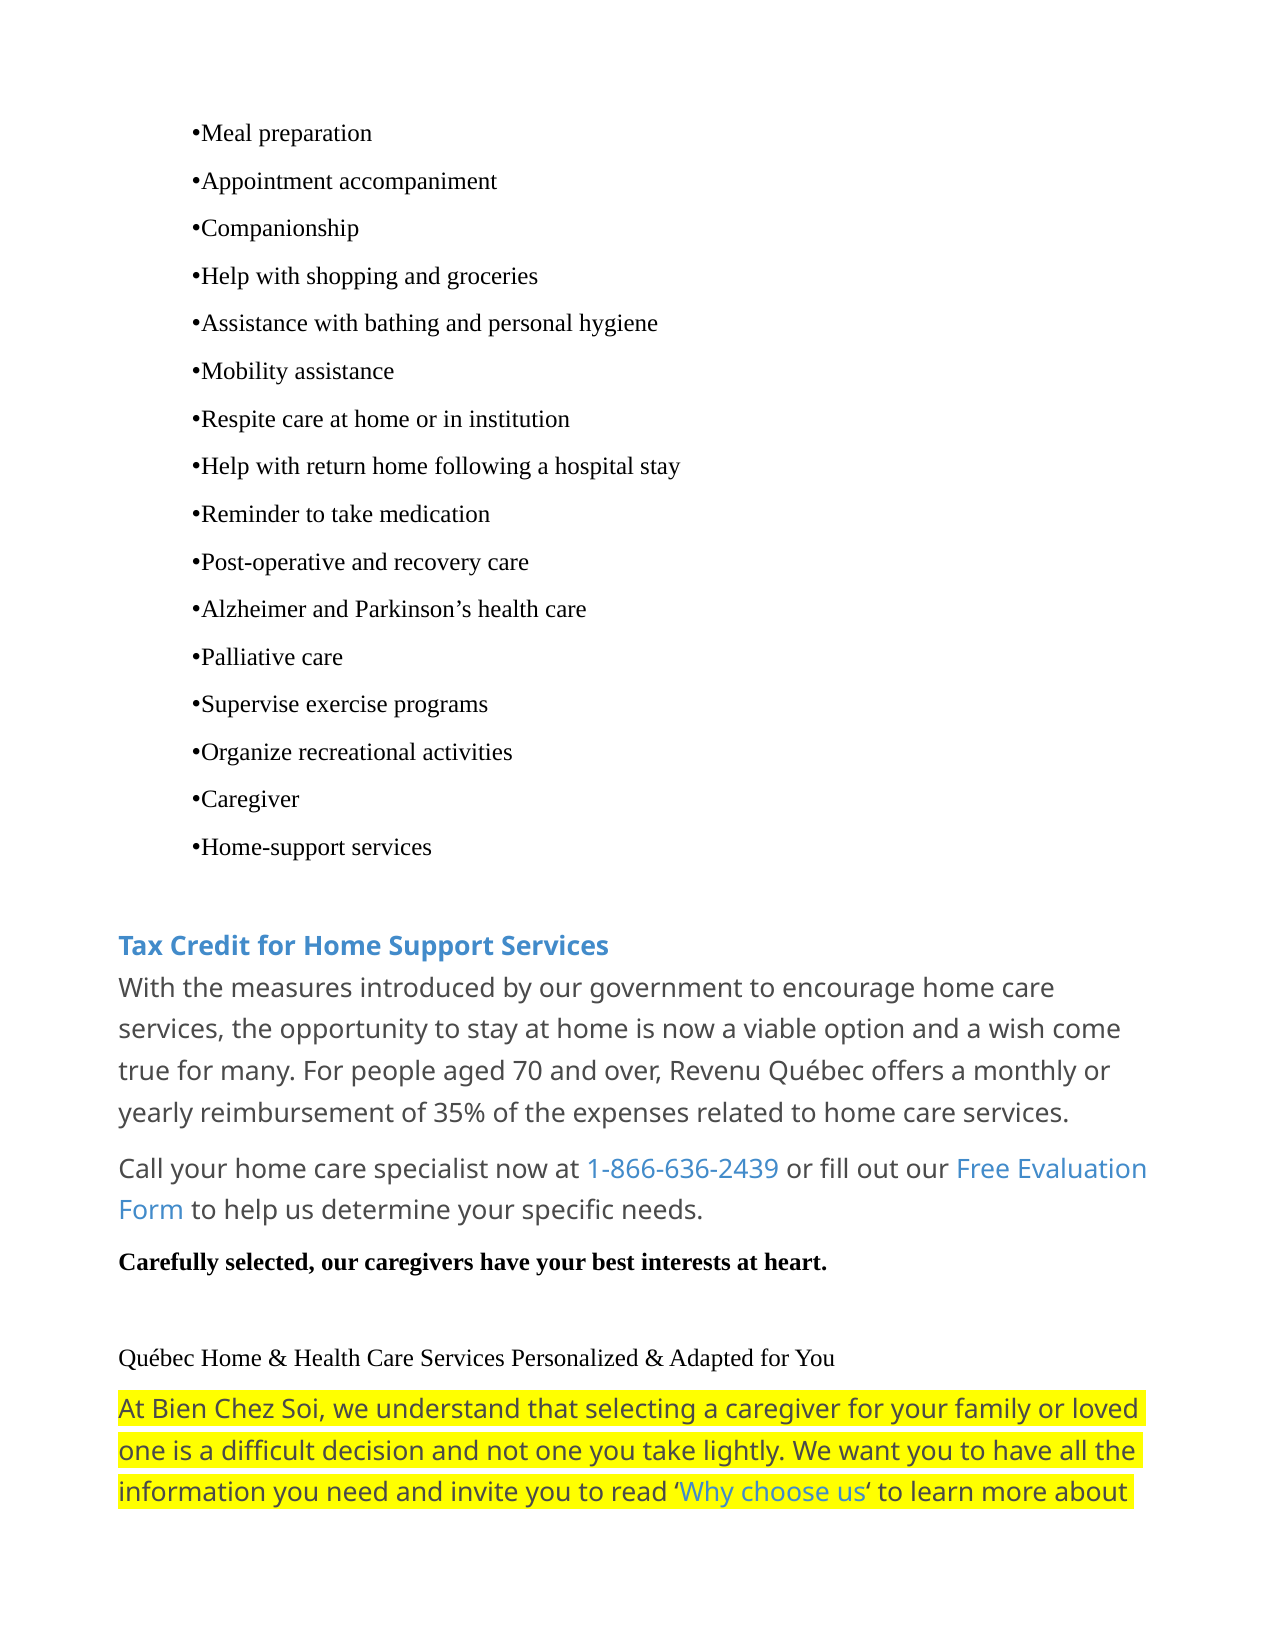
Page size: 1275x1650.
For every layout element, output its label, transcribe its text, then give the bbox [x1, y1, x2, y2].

list Supervise exercise programs [118, 689, 1157, 718]
list Caregiver [118, 784, 1157, 813]
list Mobility assistance [118, 356, 1157, 385]
list Alzheimer and Parkinson’s health care [118, 594, 1157, 623]
text Call your home care specialist now at 1-866-636-2439 or fill out our Free Evaluation Form to help us determine your specific needs. [118, 1150, 1157, 1227]
list Organize recreational activities [118, 737, 1157, 766]
list Home-support services [118, 832, 1157, 861]
list Respite care at home or in institution [118, 404, 1157, 432]
list Meal preparation [118, 118, 1157, 147]
list Help with shopping and groceries [118, 261, 1157, 290]
text Carefully selected, our caregivers have your best interests at heart. [118, 1247, 1157, 1276]
text Québec Home & Health Care Services Personalized & Adapted for You [118, 1343, 1157, 1371]
list Appointment accompaniment [118, 166, 1157, 194]
list Post-operative and recovery care [118, 547, 1157, 575]
list Palliative care [118, 642, 1157, 671]
list Companionship [118, 213, 1157, 242]
list Help with return home following a hospital stay [118, 451, 1157, 480]
list Assistance with bathing and personal hygiene [118, 308, 1157, 337]
text Tax Credit for Home Support Services With the measures introduced by our government to encourage home care services, the opportunity to stay at home is now a viable option and a wish come true for many. For people aged 70 and over, Revenu Québec offers a monthly or yearly reimbursement of 35% of the expenses related to home care services. [118, 927, 1157, 1130]
text At Bien Chez Soi, we understand that selecting a caregiver for your family or loved one is a difficult decision and not one you take lightly. We want you to have all the information you need and invite you to read ‘Why choose us‘ to learn more about [118, 1390, 1157, 1509]
list Reminder to take medication [118, 499, 1157, 528]
